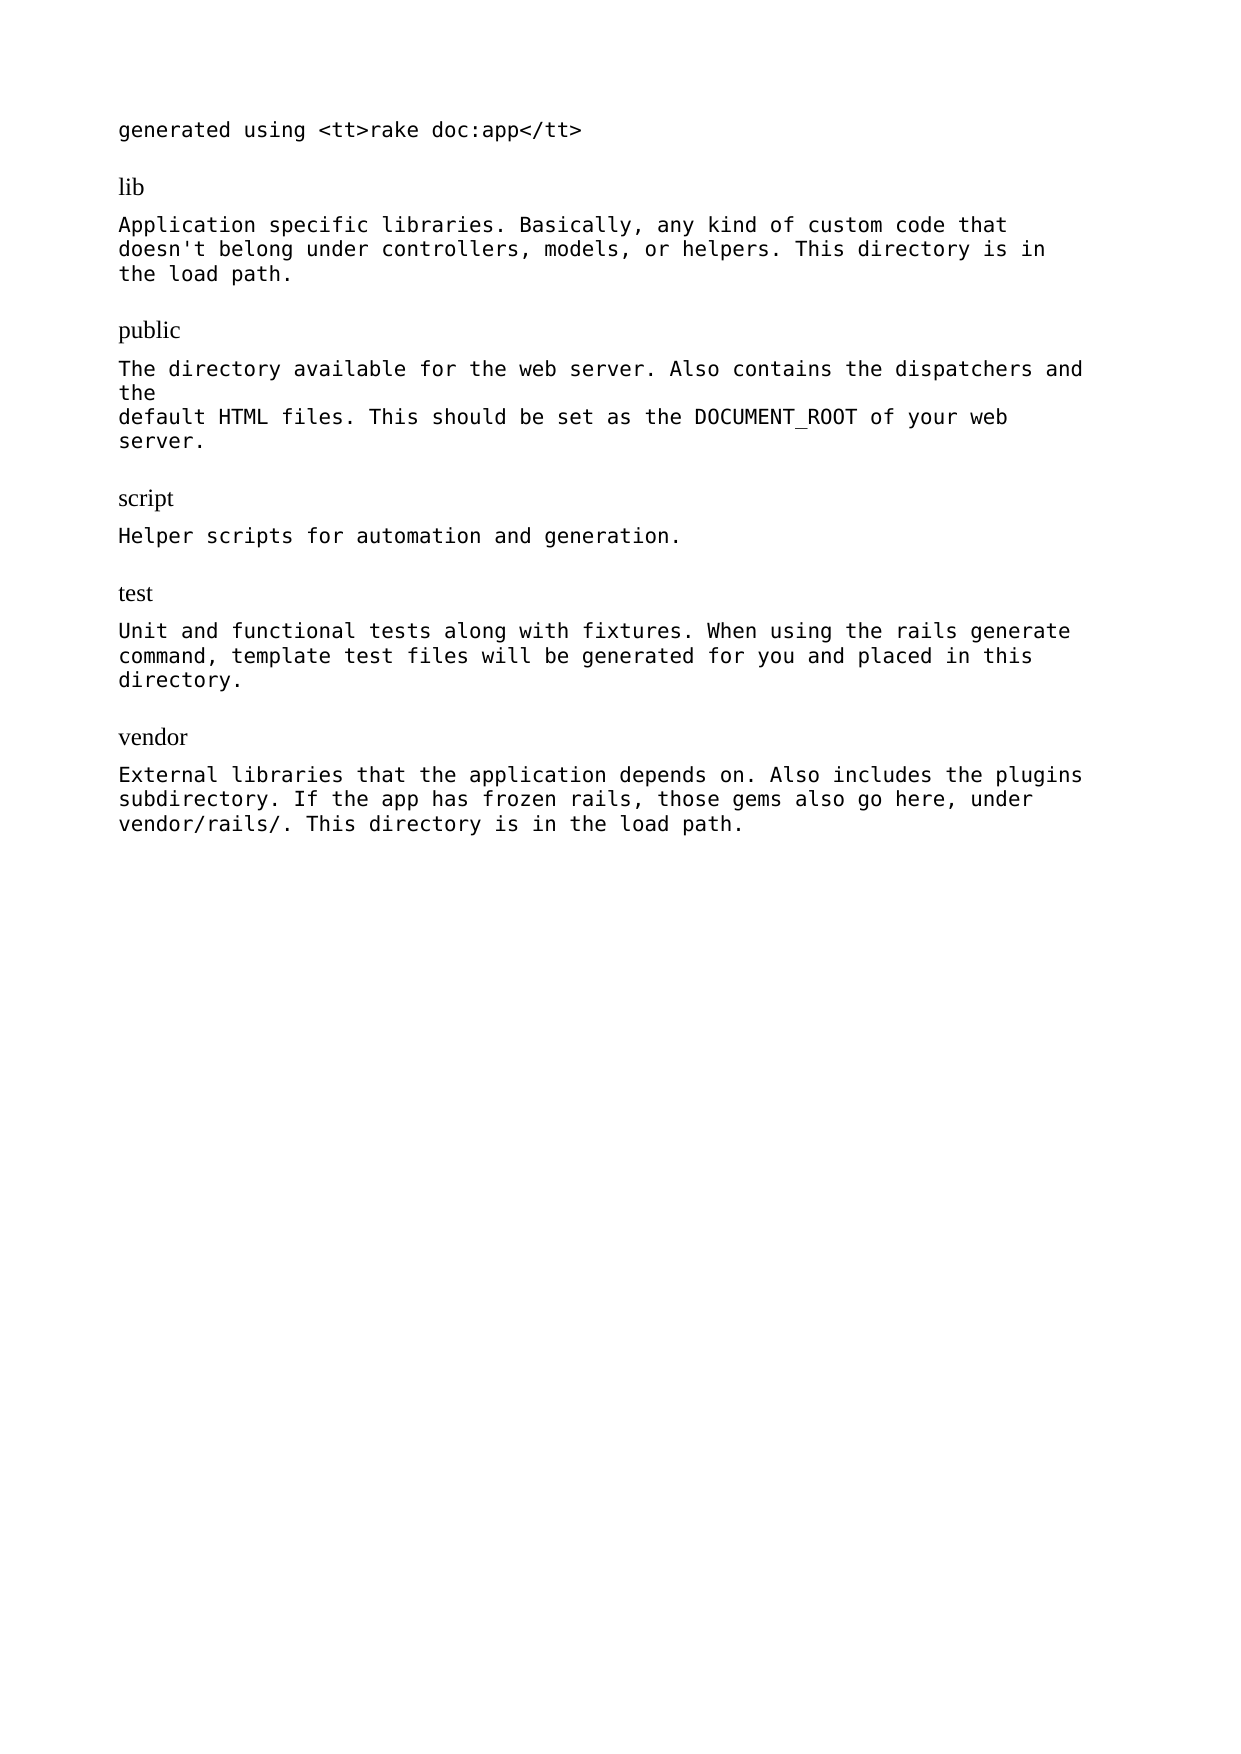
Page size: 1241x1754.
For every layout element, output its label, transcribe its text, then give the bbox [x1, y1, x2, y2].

text public [118, 315, 1122, 344]
text The directory available for the web server. Also contains the dispatchers and the [118, 357, 1122, 405]
text subdirectory. If the app has frozen rails, those gems also go here, under [118, 787, 1122, 812]
text the load path. [118, 262, 1122, 286]
text default HTML files. This should be set as the DOCUMENT_ROOT of your web [118, 405, 1122, 429]
text Application specific libraries. Basically, any kind of custom code that [118, 213, 1122, 237]
text Unit and functional tests along with fixtures. When using the rails generate [118, 619, 1122, 644]
text directory. [118, 668, 1122, 692]
text command, template test files will be generated for you and placed in this [118, 644, 1122, 668]
text server. [118, 429, 1122, 454]
text Helper scripts for automation and generation. [118, 524, 1122, 549]
text script [118, 483, 1122, 512]
text generated using <tt>rake doc:app</tt> [118, 118, 1122, 142]
text lib [118, 172, 1122, 201]
text vendor/rails/. This directory is in the load path. [118, 812, 1122, 836]
text doesn't belong under controllers, models, or helpers. This directory is in [118, 237, 1122, 262]
text vendor [118, 722, 1122, 751]
text External libraries that the application depends on. Also includes the plugins [118, 763, 1122, 787]
text test [118, 578, 1122, 607]
